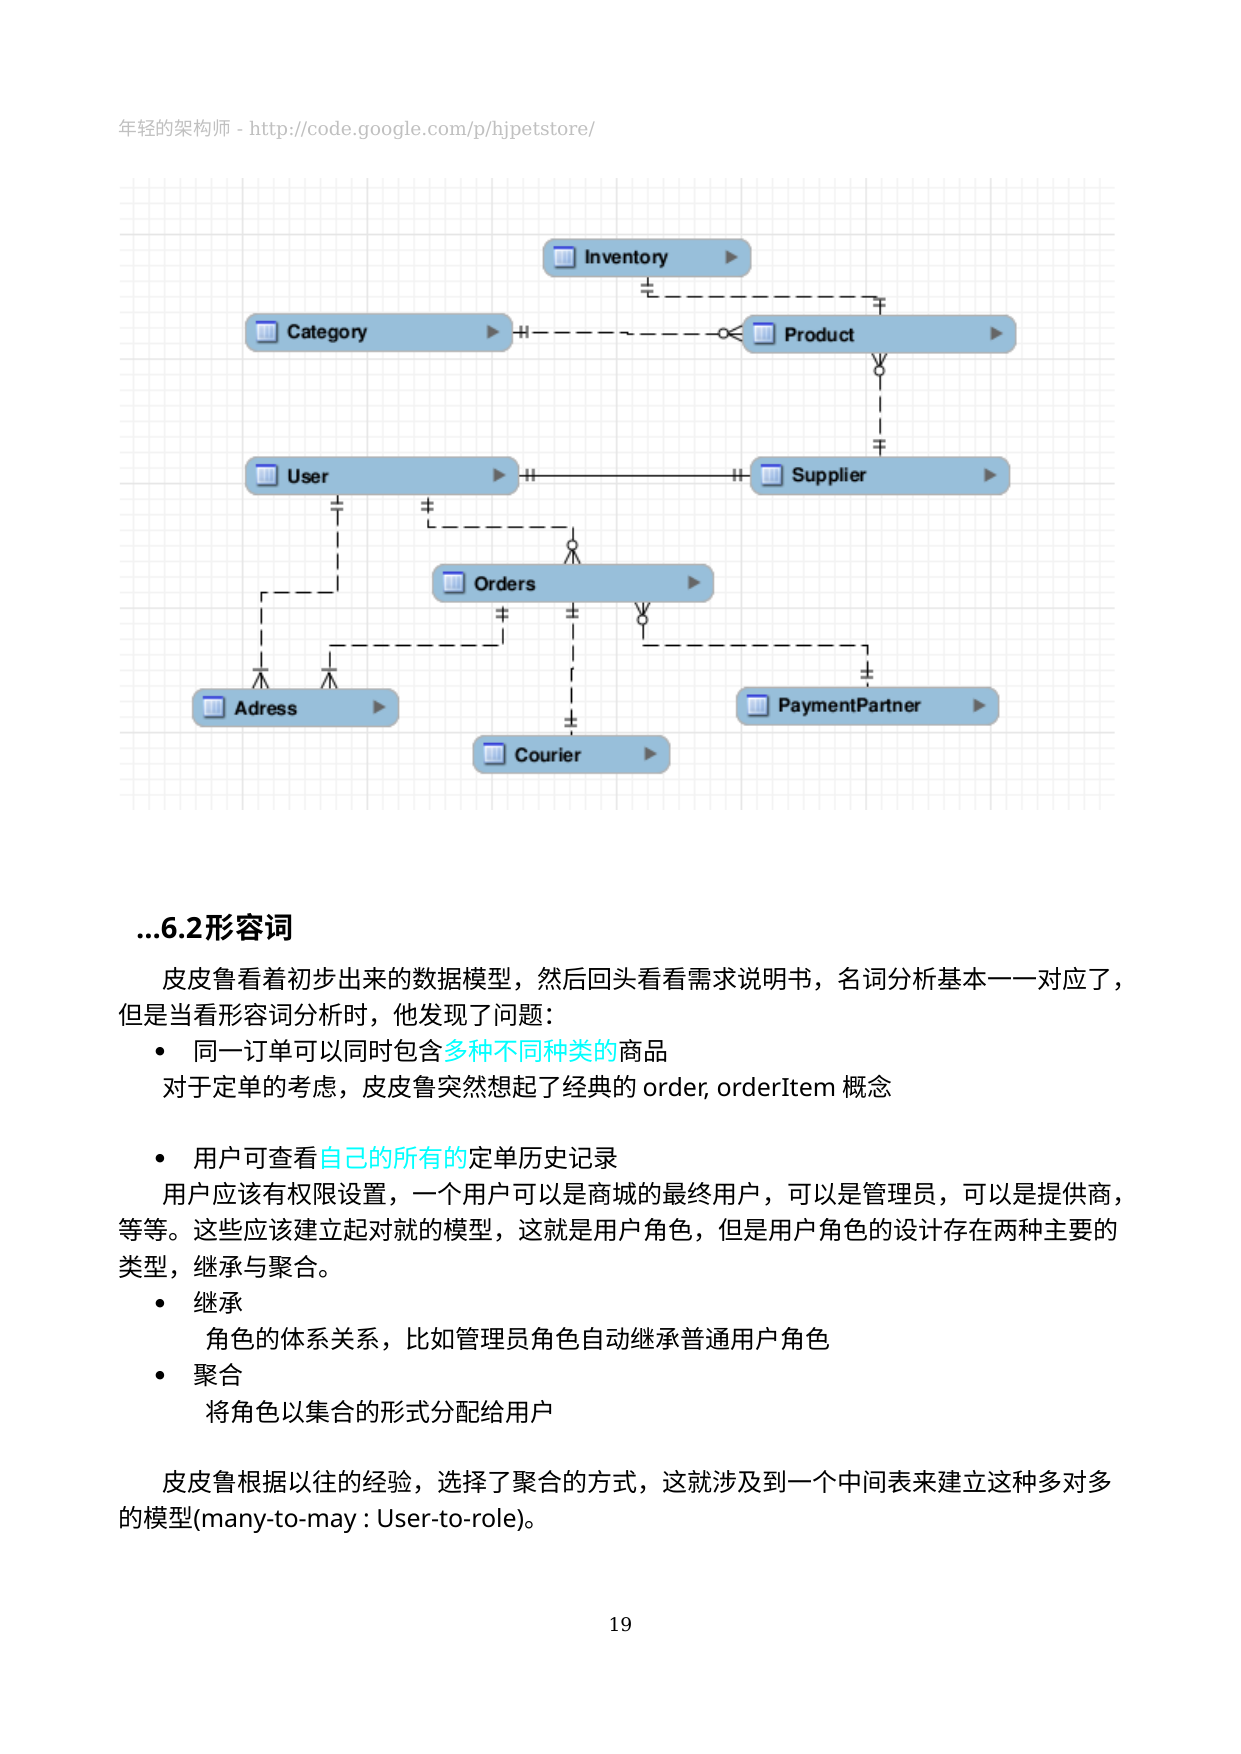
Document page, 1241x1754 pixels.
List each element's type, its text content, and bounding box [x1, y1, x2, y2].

list 继承 [156, 1283, 1122, 1319]
text 皮皮鲁根据以往的经验，选择了聚合的方式，这就涉及到一个中间表来建立这种多对多的模型(many-to-may : User-to-role)。 [118, 1462, 1122, 1535]
list 用户可查看自己的所有的定单历史记录 [156, 1138, 1122, 1174]
text 对于定单的考虑，皮皮鲁突然想起了经典的 order, orderItem 概念 [118, 1068, 1122, 1104]
text 将角色以集合的形式分配给用户 [118, 1392, 1122, 1428]
text 用户应该有权限设置，一个用户可以是商城的最终用户，可以是管理员，可以是提供商，等等。这些应该建立起对就的模型，这就是用户角色，但是用户角色的设计存在两种主要的类型，继承与聚合。 [118, 1174, 1122, 1283]
subtitle 形容词 [136, 904, 1122, 947]
text 皮皮鲁看着初步出来的数据模型，然后回头看看需求说明书，名词分析基本一一对应了，但是当看形容词分析时，他发现了问题： [118, 959, 1122, 1032]
list 聚合 [156, 1356, 1122, 1392]
list 同一订单可以同时包含多种不同种类的商品 [156, 1032, 1122, 1068]
text 角色的体系关系，比如管理员角色自动继承普通用户角色 [118, 1319, 1122, 1356]
picture [119, 178, 1115, 810]
